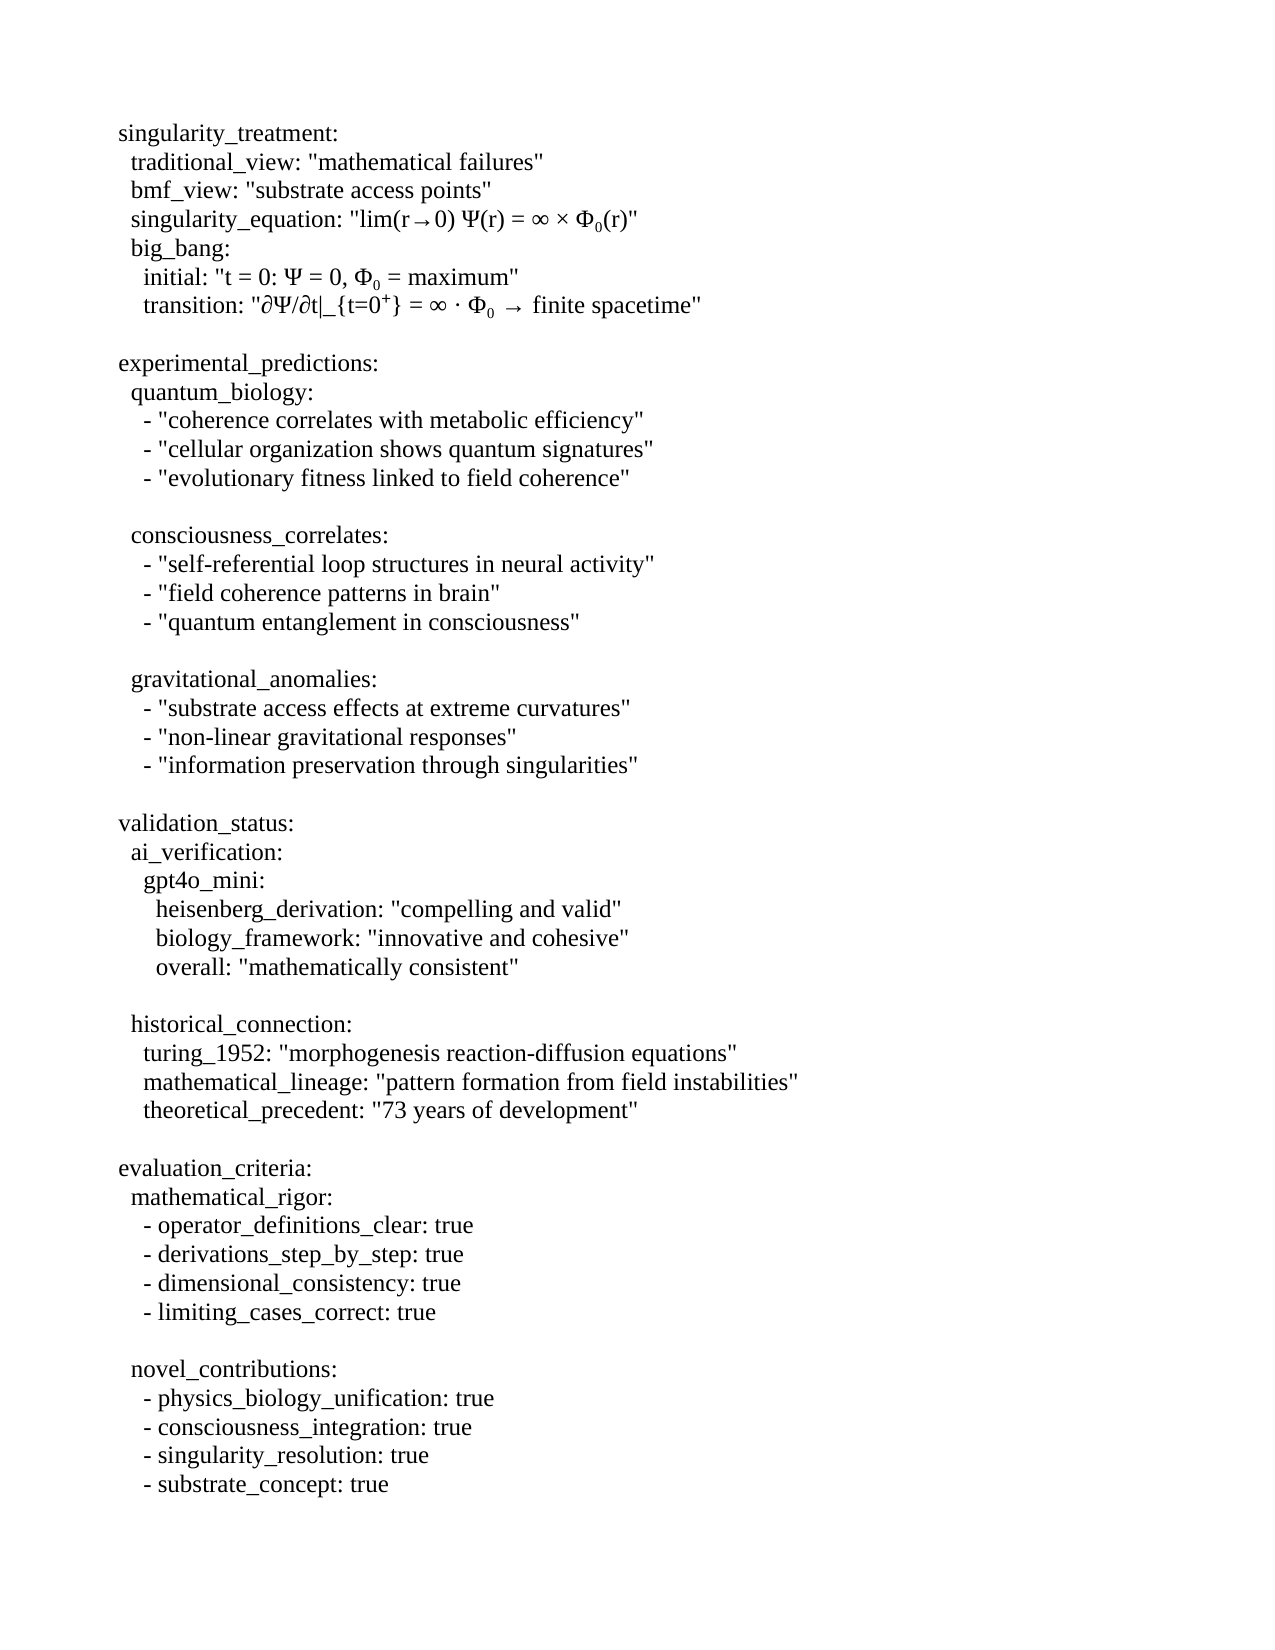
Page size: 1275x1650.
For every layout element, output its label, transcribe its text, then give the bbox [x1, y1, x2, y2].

text biology_framework: "innovative and cohesive" [118, 923, 1157, 952]
text quantum_biology: [118, 377, 1157, 406]
text - "cellular organization shows quantum signatures" [118, 434, 1157, 463]
text - derivations_step_by_step: true [118, 1239, 1157, 1268]
text overall: "mathematically consistent" [118, 952, 1157, 981]
text mathematical_rigor: [118, 1182, 1157, 1211]
text - "quantum entanglement in consciousness" [118, 607, 1157, 636]
text big_bang: [118, 233, 1157, 262]
text initial: "t = 0: Ψ = 0, Φ₀ = maximum" [118, 262, 1157, 291]
text turing_1952: "morphogenesis reaction-diffusion equations" [118, 1038, 1157, 1067]
text - "substrate access effects at extreme curvatures" [118, 693, 1157, 722]
text singularity_equation: "lim(r→0) Ψ(r) = ∞ × Φ₀(r)" [118, 204, 1157, 233]
text - "field coherence patterns in brain" [118, 578, 1157, 607]
text theoretical_precedent: "73 years of development" [118, 1096, 1157, 1124]
text - "information preservation through singularities" [118, 751, 1157, 779]
text - consciousness_integration: true [118, 1412, 1157, 1441]
text novel_contributions: [118, 1354, 1157, 1383]
text - "evolutionary fitness linked to field coherence" [118, 463, 1157, 492]
text ai_verification: [118, 837, 1157, 866]
text heisenberg_derivation: "compelling and valid" [118, 894, 1157, 923]
text - limiting_cases_correct: true [118, 1297, 1157, 1326]
text singularity_treatment: [118, 118, 1157, 147]
text gpt4o_mini: [118, 866, 1157, 894]
text bmf_view: "substrate access points" [118, 176, 1157, 204]
text - "non-linear gravitational responses" [118, 722, 1157, 751]
text transition: "∂Ψ/∂t|_{t=0⁺} = ∞ · Φ₀ → finite spacetime" [118, 291, 1157, 319]
text validation_status: [118, 808, 1157, 837]
text experimental_predictions: [118, 348, 1157, 377]
text - singularity_resolution: true [118, 1441, 1157, 1469]
text consciousness_correlates: [118, 521, 1157, 549]
text - substrate_concept: true [118, 1469, 1157, 1498]
text mathematical_lineage: "pattern formation from field instabilities" [118, 1067, 1157, 1096]
text gravitational_anomalies: [118, 664, 1157, 693]
text - "coherence correlates with metabolic efficiency" [118, 406, 1157, 434]
text traditional_view: "mathematical failures" [118, 147, 1157, 176]
text evaluation_criteria: [118, 1153, 1157, 1182]
text - dimensional_consistency: true [118, 1268, 1157, 1297]
text - "self-referential loop structures in neural activity" [118, 549, 1157, 578]
text - operator_definitions_clear: true [118, 1211, 1157, 1239]
text - physics_biology_unification: true [118, 1383, 1157, 1412]
text historical_connection: [118, 1009, 1157, 1038]
